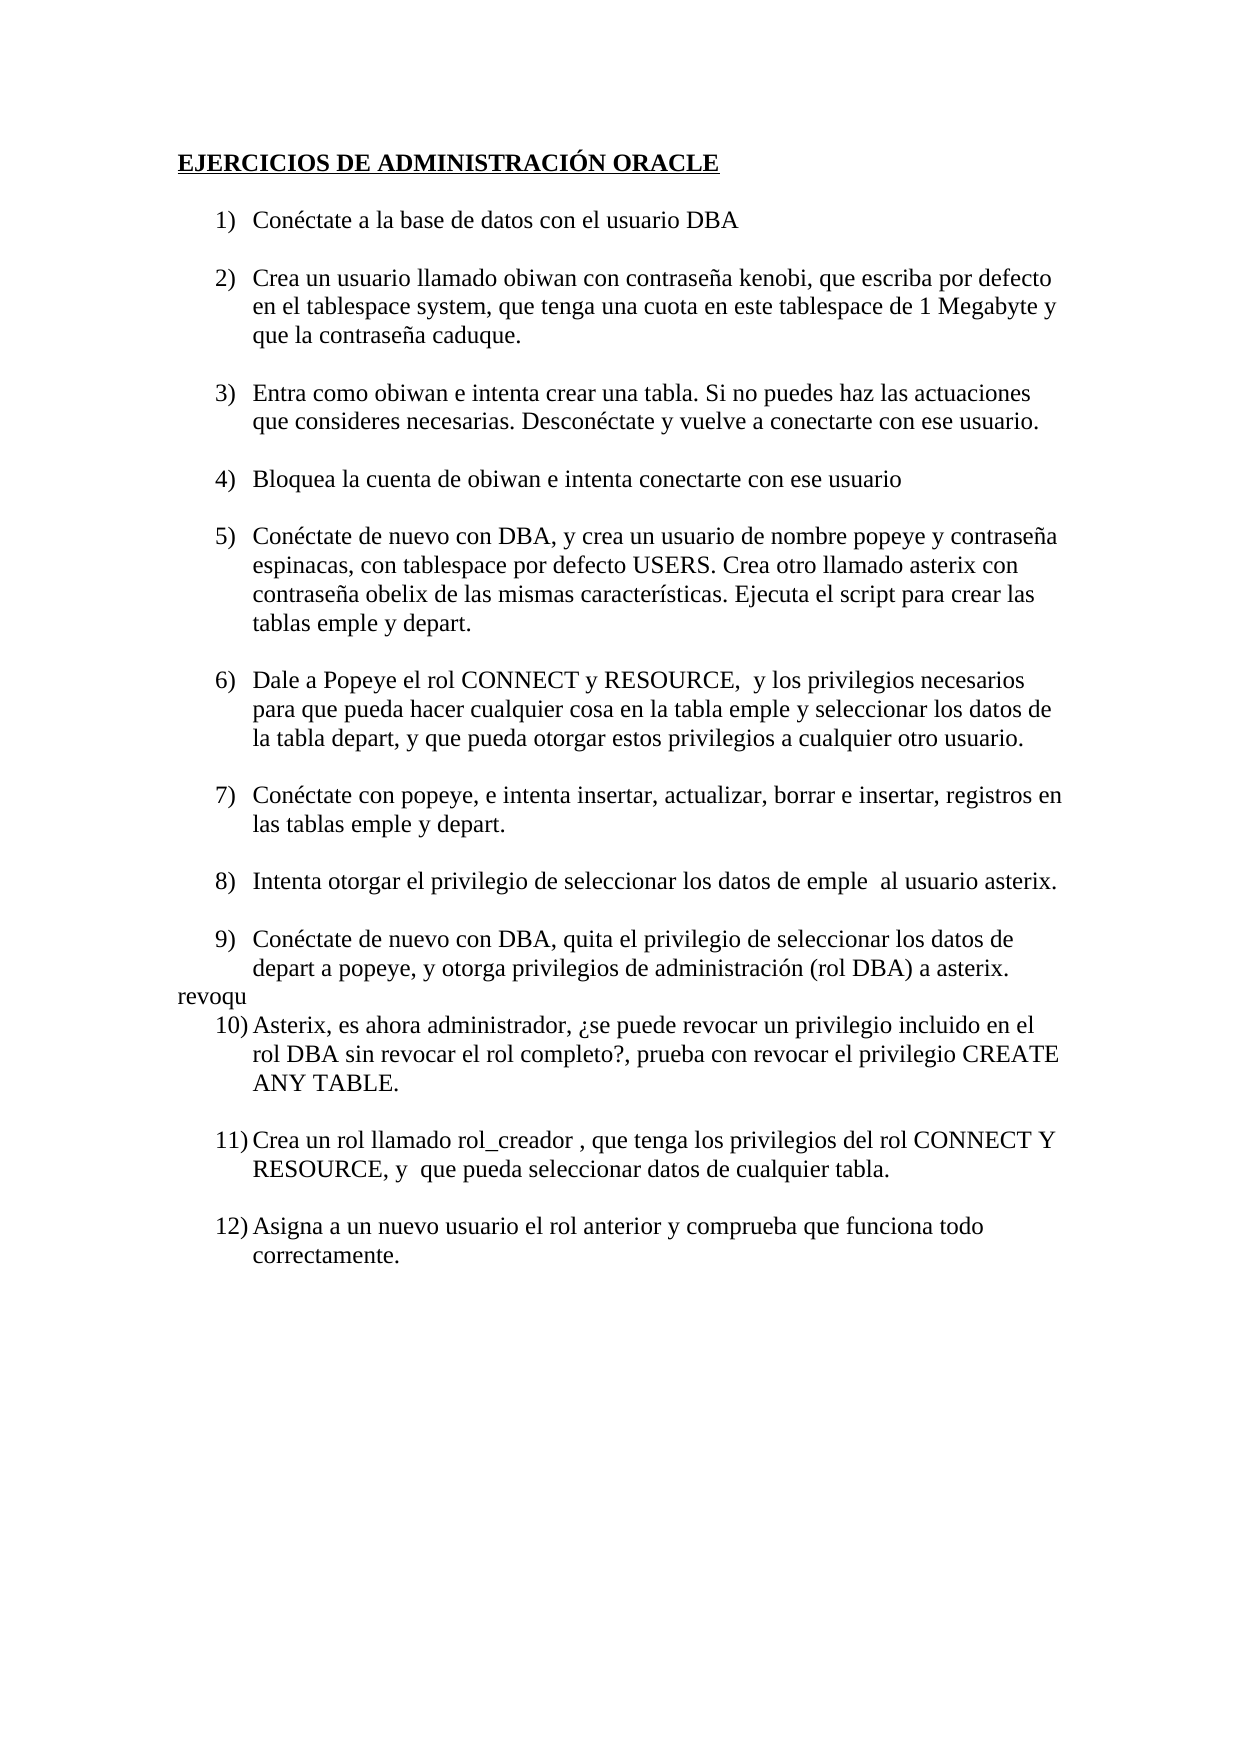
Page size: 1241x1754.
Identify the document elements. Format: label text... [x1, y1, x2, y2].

list Asigna a un nuevo usuario el rol anterior y comprueba que funciona todo correctamente. [215, 1211, 1063, 1269]
list Conéctate con popeye, e intenta insertar, actualizar, borrar e insertar, registros en las tablas emple y depart. [215, 780, 1063, 838]
text EJERCICIOS DE ADMINISTRACIÓN ORACLE [177, 148, 1063, 176]
list Asterix, es ahora administrador, ¿se puede revocar un privilegio incluido en el rol DBA sin revocar el rol completo?, prueba con revocar el privilegio CREATE ANY TABLE. [215, 1010, 1063, 1096]
list Conéctate de nuevo con DBA, y crea un usuario de nombre popeye y contraseña espinacas, con tablespace por defecto USERS. Crea otro llamado asterix con contraseña obelix de las mismas características. Ejecuta el script para crear las tablas emple y depart. [215, 521, 1063, 636]
list Crea un rol llamado rol_creador , que tenga los privilegios del rol CONNECT Y RESOURCE, y que pueda seleccionar datos de cualquier tabla. [215, 1125, 1063, 1183]
list Conéctate de nuevo con DBA, quita el privilegio de seleccionar los datos de depart a popeye, y otorga privilegios de administración (rol DBA) a asterix. [215, 924, 1063, 981]
list Bloquea la cuenta de obiwan e intenta conectarte con ese usuario [215, 464, 1063, 493]
list Entra como obiwan e intenta crear una tabla. Si no puedes haz las actuaciones que consideres necesarias. Desconéctate y vuelve a conectarte con ese usuario. [215, 378, 1063, 435]
list Crea un usuario llamado obiwan con contraseña kenobi, que escriba por defecto en el tablespace system, que tenga una cuota en este tablespace de 1 Megabyte y que la contraseña caduque. [215, 263, 1063, 349]
text revoqu [177, 981, 1063, 1010]
list Intenta otorgar el privilegio de seleccionar los datos de emple al usuario asterix. [215, 866, 1063, 895]
list Conéctate a la base de datos con el usuario DBA [215, 205, 1063, 234]
list Dale a Popeye el rol CONNECT y RESOURCE, y los privilegios necesarios para que pueda hacer cualquier cosa en la tabla emple y seleccionar los datos de la tabla depart, y que pueda otorgar estos privilegios a cualquier otro usuario. [215, 665, 1063, 751]
